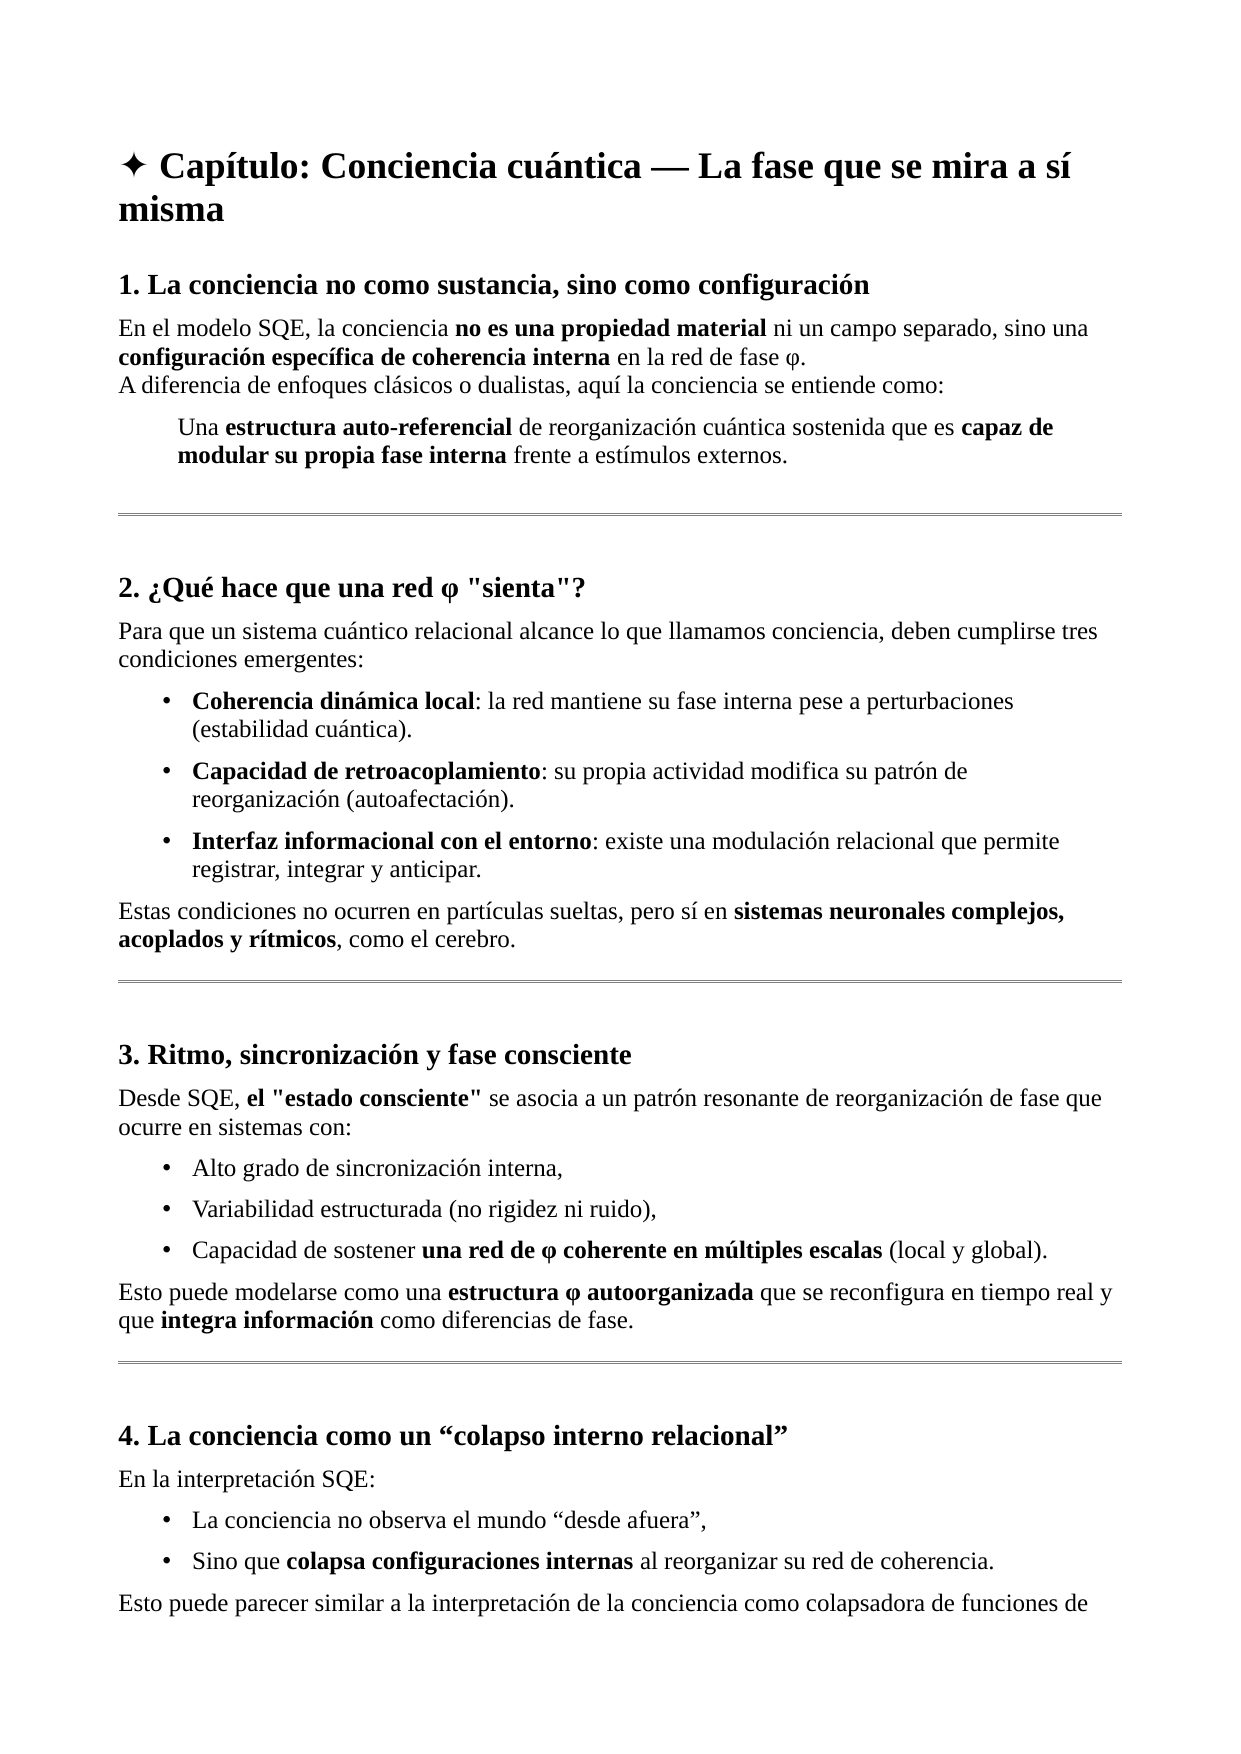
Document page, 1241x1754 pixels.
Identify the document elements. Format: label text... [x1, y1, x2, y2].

subtitle 2. ¿Qué hace que una red φ "sienta"? [118, 570, 1122, 603]
list Capacidad de sostener una red de φ coherente en múltiples escalas (local y global). [162, 1236, 1122, 1264]
text Esto puede parecer similar a la interpretación de la conciencia como colapsadora de funciones de [118, 1588, 1122, 1616]
text Esto puede modelarse como una estructura φ autoorganizada que se reconfigura en tiempo real y que integra información como diferencias de fase. [118, 1277, 1122, 1334]
text En el modelo SQE, la conciencia no es una propiedad material ni un campo separado, sino una configuración específica de coherencia interna en la red de fase φ. A diferencia de enfoques clásicos o dualistas, aquí la conciencia se entiende como: [118, 313, 1122, 399]
list Variabilidad estructurada (no rigidez ni ruido), [162, 1194, 1122, 1223]
list Alto grado de sincronización interna, [162, 1153, 1122, 1182]
list Sino que colapsa configuraciones internas al reorganizar su red de coherencia. [162, 1546, 1122, 1575]
list Coherencia dinámica local: la red mantiene su fase interna pese a perturbaciones (estabilidad cuántica). [162, 686, 1122, 743]
text Estas condiciones no ocurren en partículas sueltas, pero sí en sistemas neuronales complejos, acoplados y rítmicos, como el cerebro. [118, 896, 1122, 953]
subtitle 3. Ritmo, sincronización y fase consciente [118, 1037, 1122, 1071]
subtitle 1. La conciencia no como sustancia, sino como configuración [118, 267, 1122, 300]
list La conciencia no observa el mundo “desde afuera”, [162, 1505, 1122, 1534]
text Para que un sistema cuántico relacional alcance lo que llamamos conciencia, deben cumplirse tres condiciones emergentes: [118, 616, 1122, 673]
subtitle ✦ Capítulo: Conciencia cuántica — La fase que se mira a sí misma [118, 143, 1122, 229]
subtitle 4. La conciencia como un “colapso interno relacional” [118, 1418, 1122, 1451]
text En la interpretación SQE: [118, 1464, 1122, 1493]
text Desde SQE, el "estado consciente" se asocia a un patrón resonante de reorganización de fase que ocurre en sistemas con: [118, 1083, 1122, 1141]
list Capacidad de retroacoplamiento: su propia actividad modifica su patrón de reorganización (autoafectación). [162, 756, 1122, 813]
text Una estructura auto-referencial de reorganización cuántica sostenida que es capaz de modular su propia fase interna frente a estímulos externos. [177, 412, 1063, 469]
list Interfaz informacional con el entorno: existe una modulación relacional que permite registrar, integrar y anticipar. [162, 826, 1122, 883]
